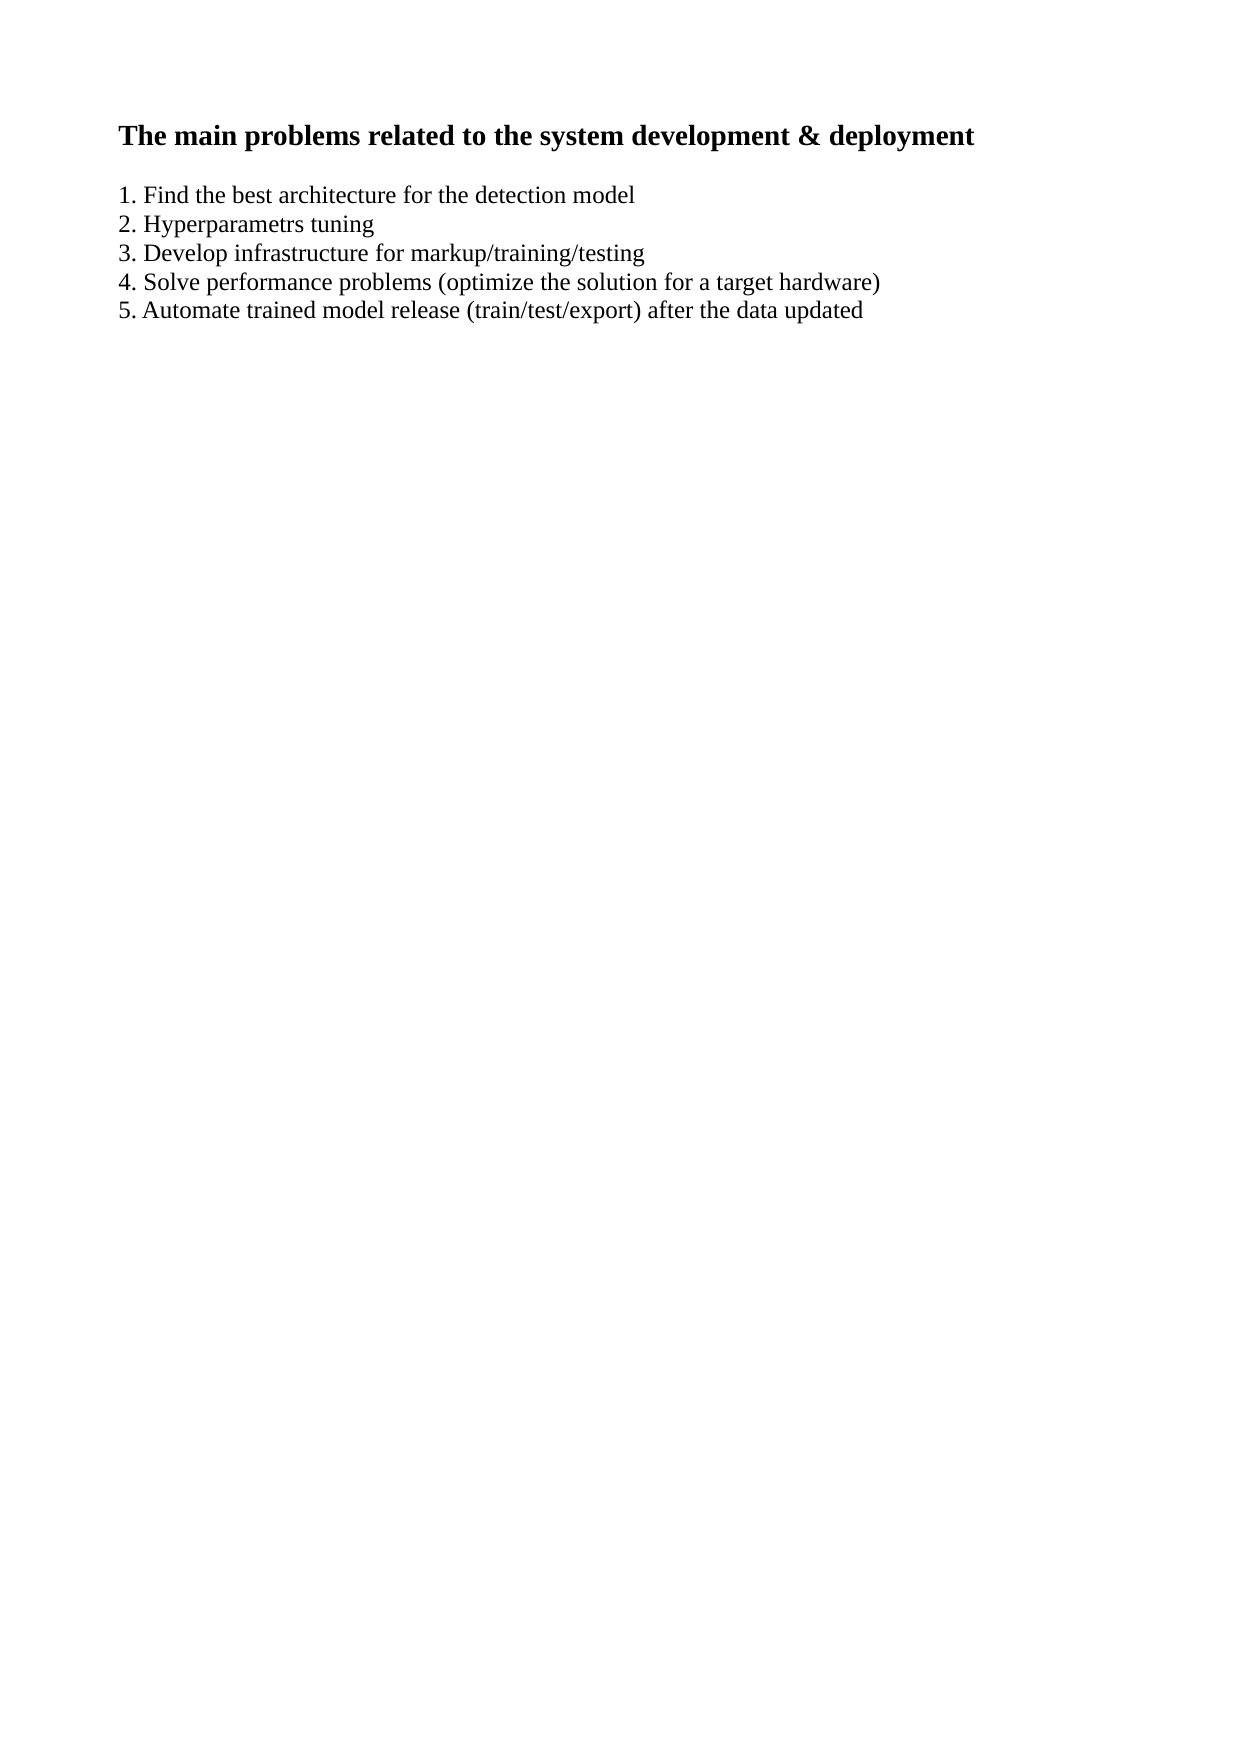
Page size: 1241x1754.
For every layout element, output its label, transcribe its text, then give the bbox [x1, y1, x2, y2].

text 4. Solve performance problems (optimize the solution for a target hardware) [118, 267, 1122, 295]
text 1. Find the best architecture for the detection model [118, 180, 1122, 209]
text 2. Hyperparametrs tuning [118, 209, 1122, 238]
text 5. Automate trained model release (train/test/export) after the data updated [118, 295, 1122, 324]
text The main problems related to the system development & deployment [118, 118, 1122, 152]
text 3. Develop infrastructure for markup/training/testing [118, 238, 1122, 267]
